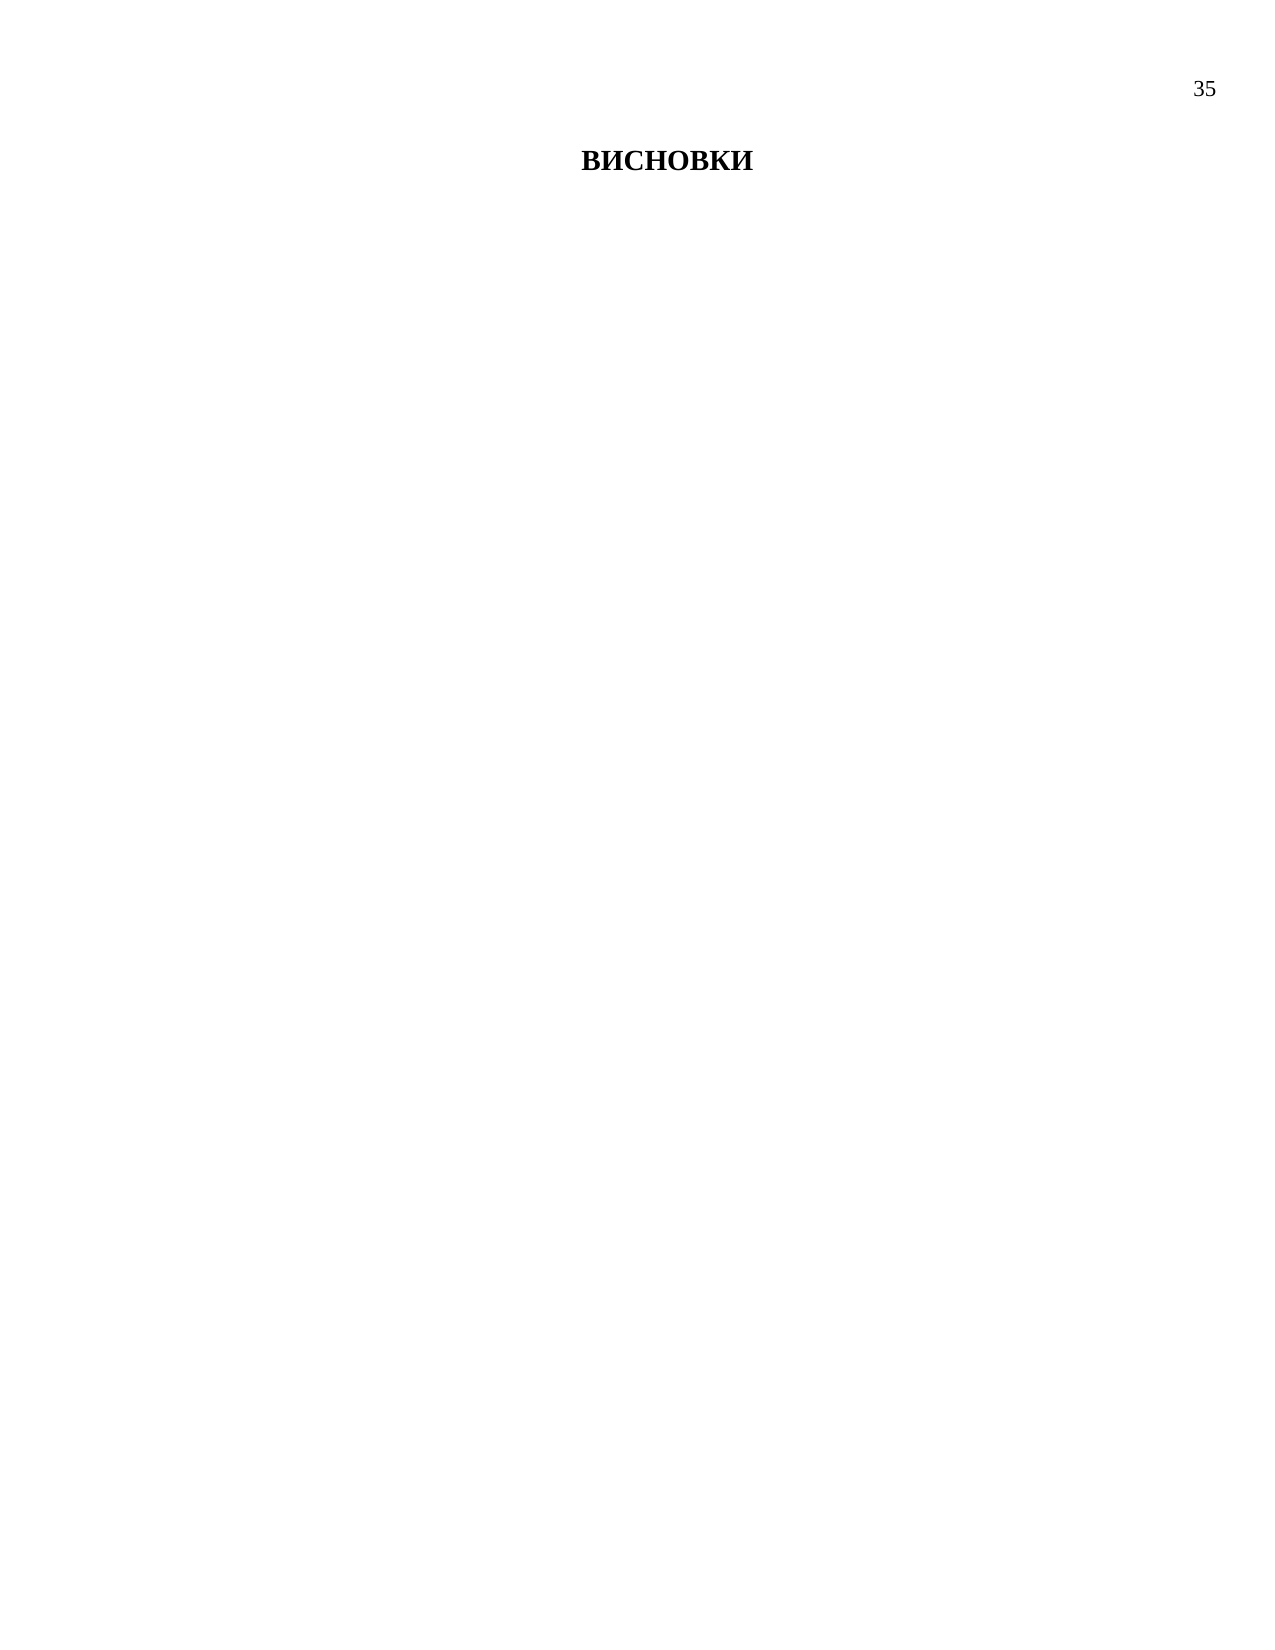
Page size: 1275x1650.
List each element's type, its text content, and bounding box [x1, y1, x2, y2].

subtitle ВИСНОВКИ [118, 143, 1216, 177]
